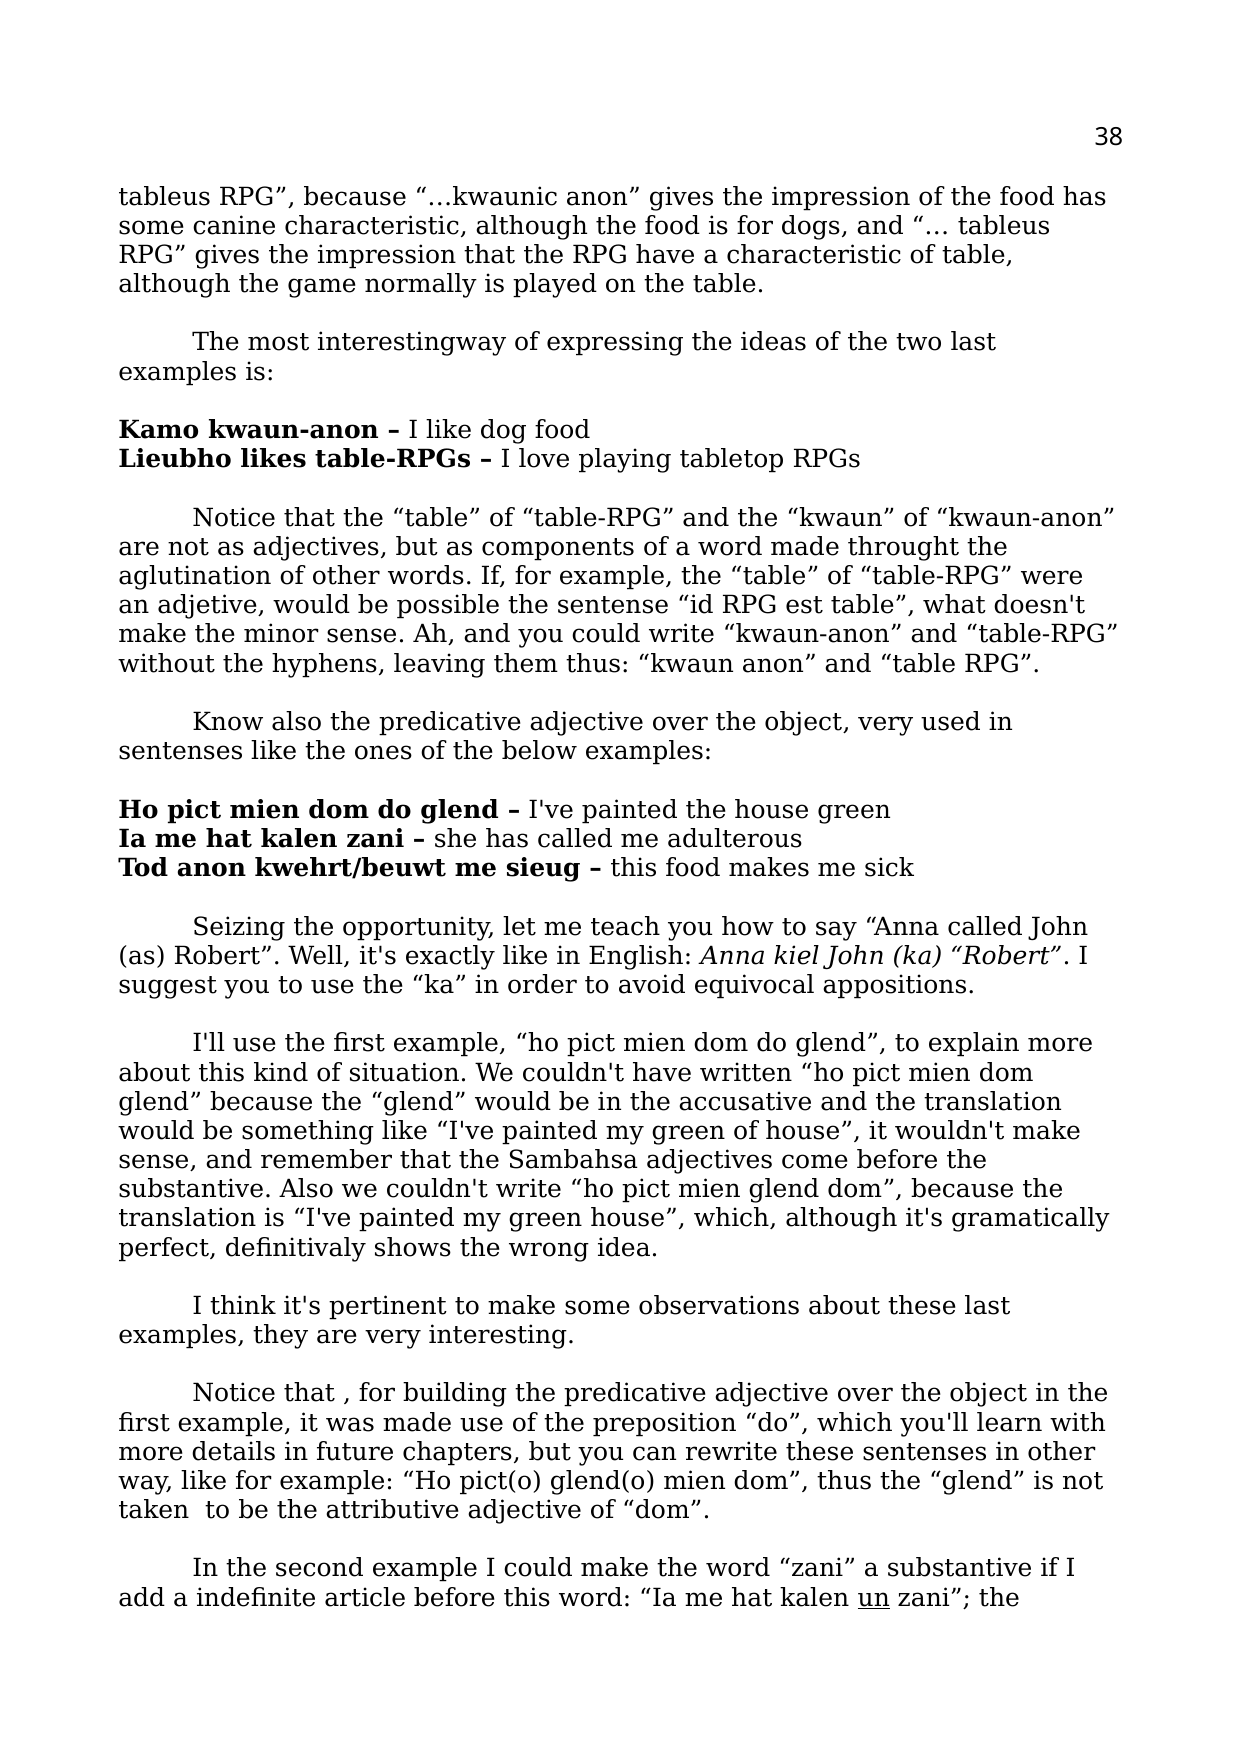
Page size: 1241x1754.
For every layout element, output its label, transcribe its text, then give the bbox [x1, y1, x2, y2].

text Kamo kwaun-anon – I like dog food [118, 415, 1123, 444]
text The most interestingway of expressing the ideas of the two last examples is: [118, 327, 1123, 386]
text Notice that , for building the predicative adjective over the object in the first example, it was made use of the preposition “do”, which you'll learn with more details in future chapters, but you can rewrite these sentenses in other way, like for example: “Ho pict(o) glend(o) mien dom”, thus the “glend” is not taken to be the attributive adjective of “dom”. [118, 1378, 1123, 1524]
text Lieubho likes table-RPGs – I love playing tabletop RPGs [118, 444, 1123, 474]
text Ho pict mien dom do glend – I've painted the house green [118, 794, 1123, 824]
text Notice that the “table” of “table-RPG” and the “kwaun” of “kwaun-anon” are not as adjectives, but as components of a word made throught the aglutination of other words. If, for example, the “table” of “table-RPG” were an adjetive, would be possible the sentense “id RPG est table”, what doesn't make the minor sense. Ah, and you could write “kwaun-anon” and “table-RPG” without the hyphens, leaving them thus: “kwaun anon” and “table RPG”. [118, 503, 1123, 678]
text Ia me hat kalen zani – she has called me adulterous [118, 824, 1123, 853]
text tableus RPG”, because “…kwaunic anon” gives the impression of the food has some canine characteristic, although the food is for dogs, and “… tableus RPG” gives the impression that the RPG have a characteristic of table, although the game normally is played on the table. [118, 182, 1123, 298]
text I'll use the first example, “ho pict mien dom do glend”, to explain more about this kind of situation. We couldn't have written “ho pict mien dom glend” because the “glend” would be in the accusative and the translation would be something like “I've painted my green of house”, it wouldn't make sense, and remember that the Sambahsa adjectives come before the substantive. Also we couldn't write “ho pict mien glend dom”, because the translation is “I've painted my green house”, which, although it's gramatically perfect, definitivaly shows the wrong idea. [118, 1028, 1123, 1262]
text I think it's pertinent to make some observations about these last examples, they are very interesting. [118, 1291, 1123, 1349]
text In the second example I could make the word “zani” a substantive if I add a indefinite article before this word: “Ia me hat kalen un zani”; the [118, 1553, 1123, 1612]
text Know also the predicative adjective over the object, very used in sentenses like the ones of the below examples: [118, 707, 1123, 765]
text Tod anon kwehrt/beuwt me sieug – this food makes me sick [118, 853, 1123, 883]
text Seizing the opportunity, let me teach you how to say “Anna called John (as) Robert”. Well, it's exactly like in English: Anna kiel John (ka) “Robert”. I suggest you to use the “ka” in order to avoid equivocal appositions. [118, 912, 1123, 999]
